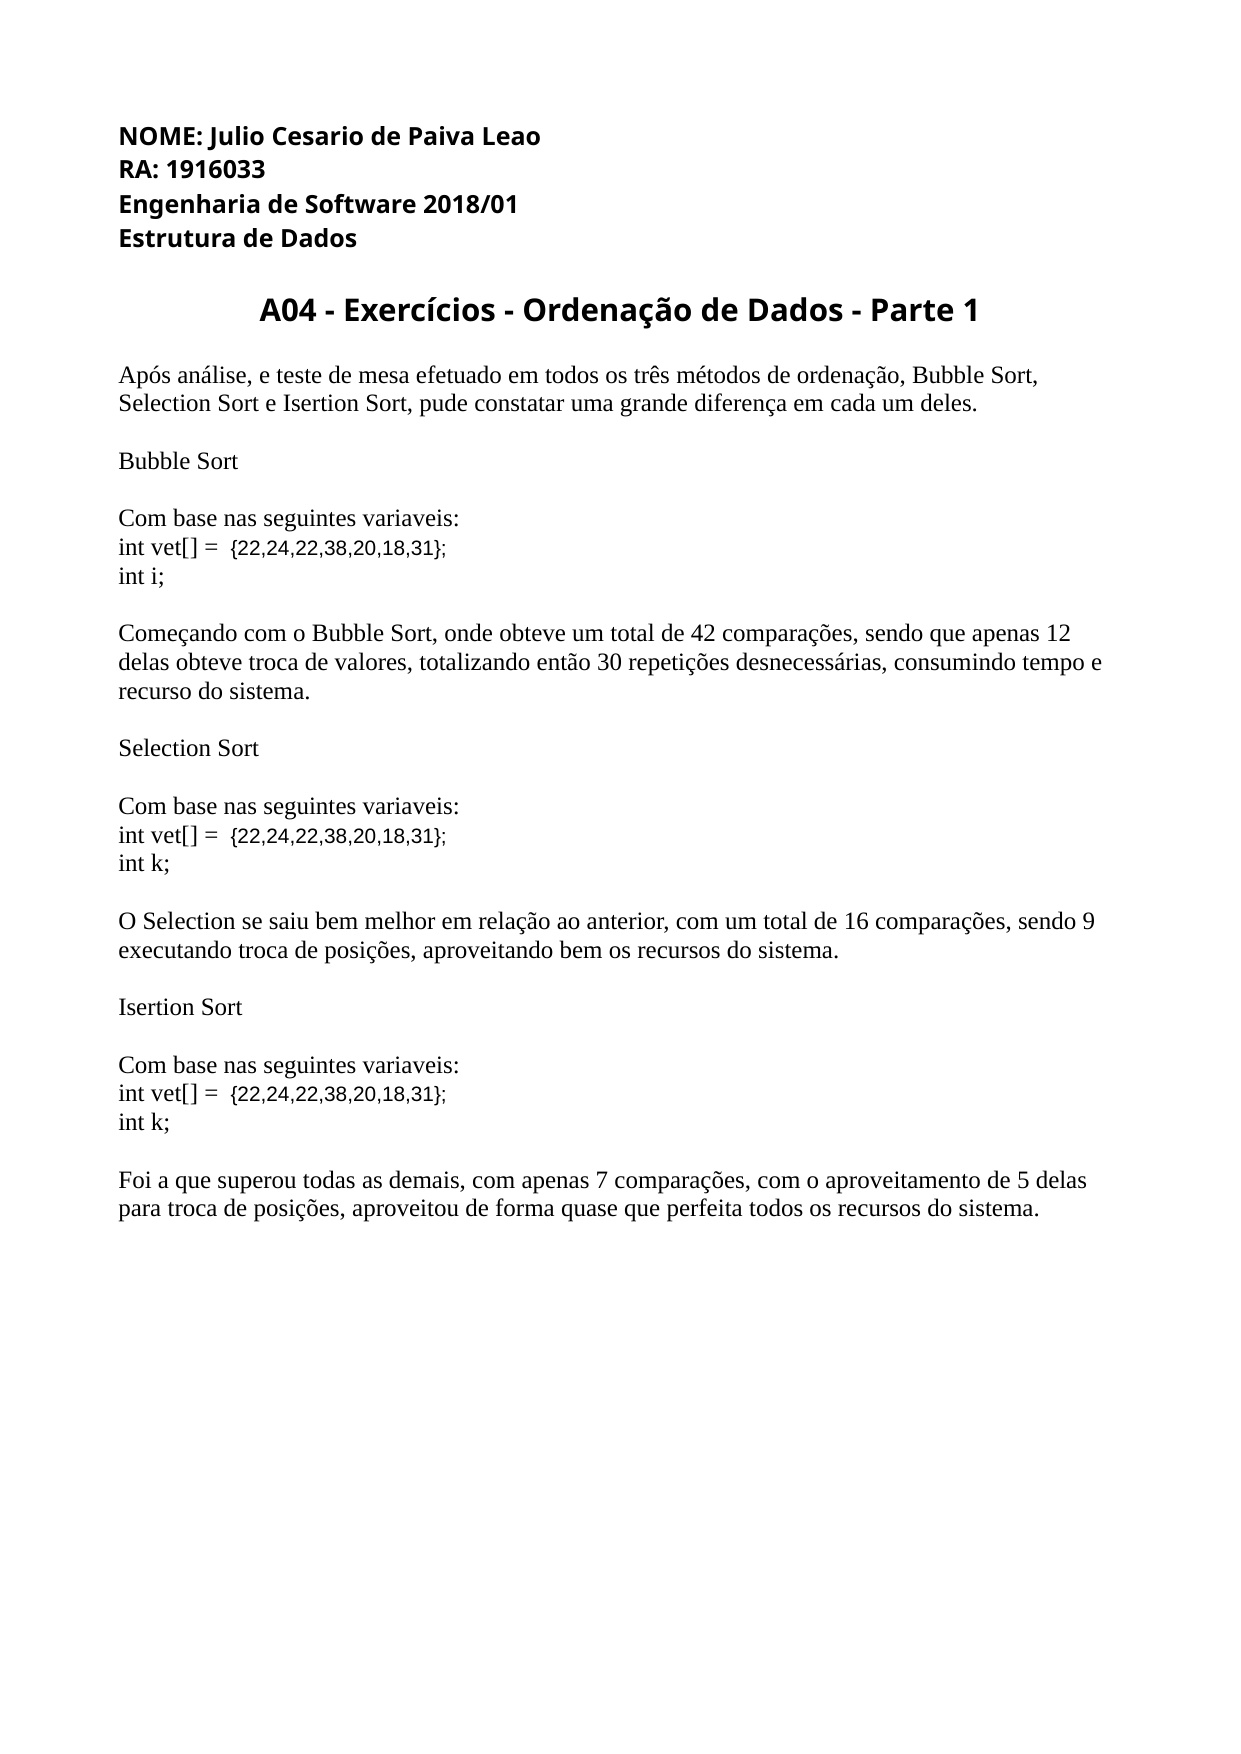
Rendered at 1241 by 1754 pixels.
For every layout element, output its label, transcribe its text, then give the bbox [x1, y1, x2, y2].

text Começando com o Bubble Sort, onde obteve um total de 42 comparações, sendo que apenas 12 delas obteve troca de valores, totalizando então 30 repetições desnecessárias, consumindo tempo e recurso do sistema. [118, 618, 1122, 705]
text int k; [118, 848, 1122, 877]
text Selection Sort [118, 733, 1122, 762]
text Estrutura de Dados [118, 220, 1122, 254]
text Com base nas seguintes variaveis: [118, 1050, 1122, 1078]
text int vet[] = {22,24,22,38,20,18,31}; [118, 1078, 1122, 1107]
text A04 - Exercícios - Ordenação de Dados - Parte 1 [118, 288, 1122, 331]
text Isertion Sort [118, 992, 1122, 1021]
text RA: 1916033 [118, 152, 1122, 186]
text Com base nas seguintes variaveis: [118, 503, 1122, 532]
text int vet[] = {22,24,22,38,20,18,31}; [118, 820, 1122, 848]
text int i; [118, 561, 1122, 590]
text Engenharia de Software 2018/01 [118, 186, 1122, 220]
text Bubble Sort [118, 446, 1122, 475]
text Com base nas seguintes variaveis: [118, 791, 1122, 820]
text NOME: Julio Cesario de Paiva Leao [118, 118, 1122, 152]
text Foi a que superou todas as demais, com apenas 7 comparações, com o aproveitamento de 5 delas para troca de posições, aproveitou de forma quase que perfeita todos os recursos do sistema. [118, 1165, 1122, 1222]
text O Selection se saiu bem melhor em relação ao anterior, com um total de 16 comparações, sendo 9 executando troca de posições, aproveitando bem os recursos do sistema. [118, 906, 1122, 963]
text Após análise, e teste de mesa efetuado em todos os três métodos de ordenação, Bubble Sort, Selection Sort e Isertion Sort, pude constatar uma grande diferença em cada um deles. [118, 360, 1122, 417]
text int k; [118, 1107, 1122, 1136]
text int vet[] = {22,24,22,38,20,18,31}; [118, 532, 1122, 561]
